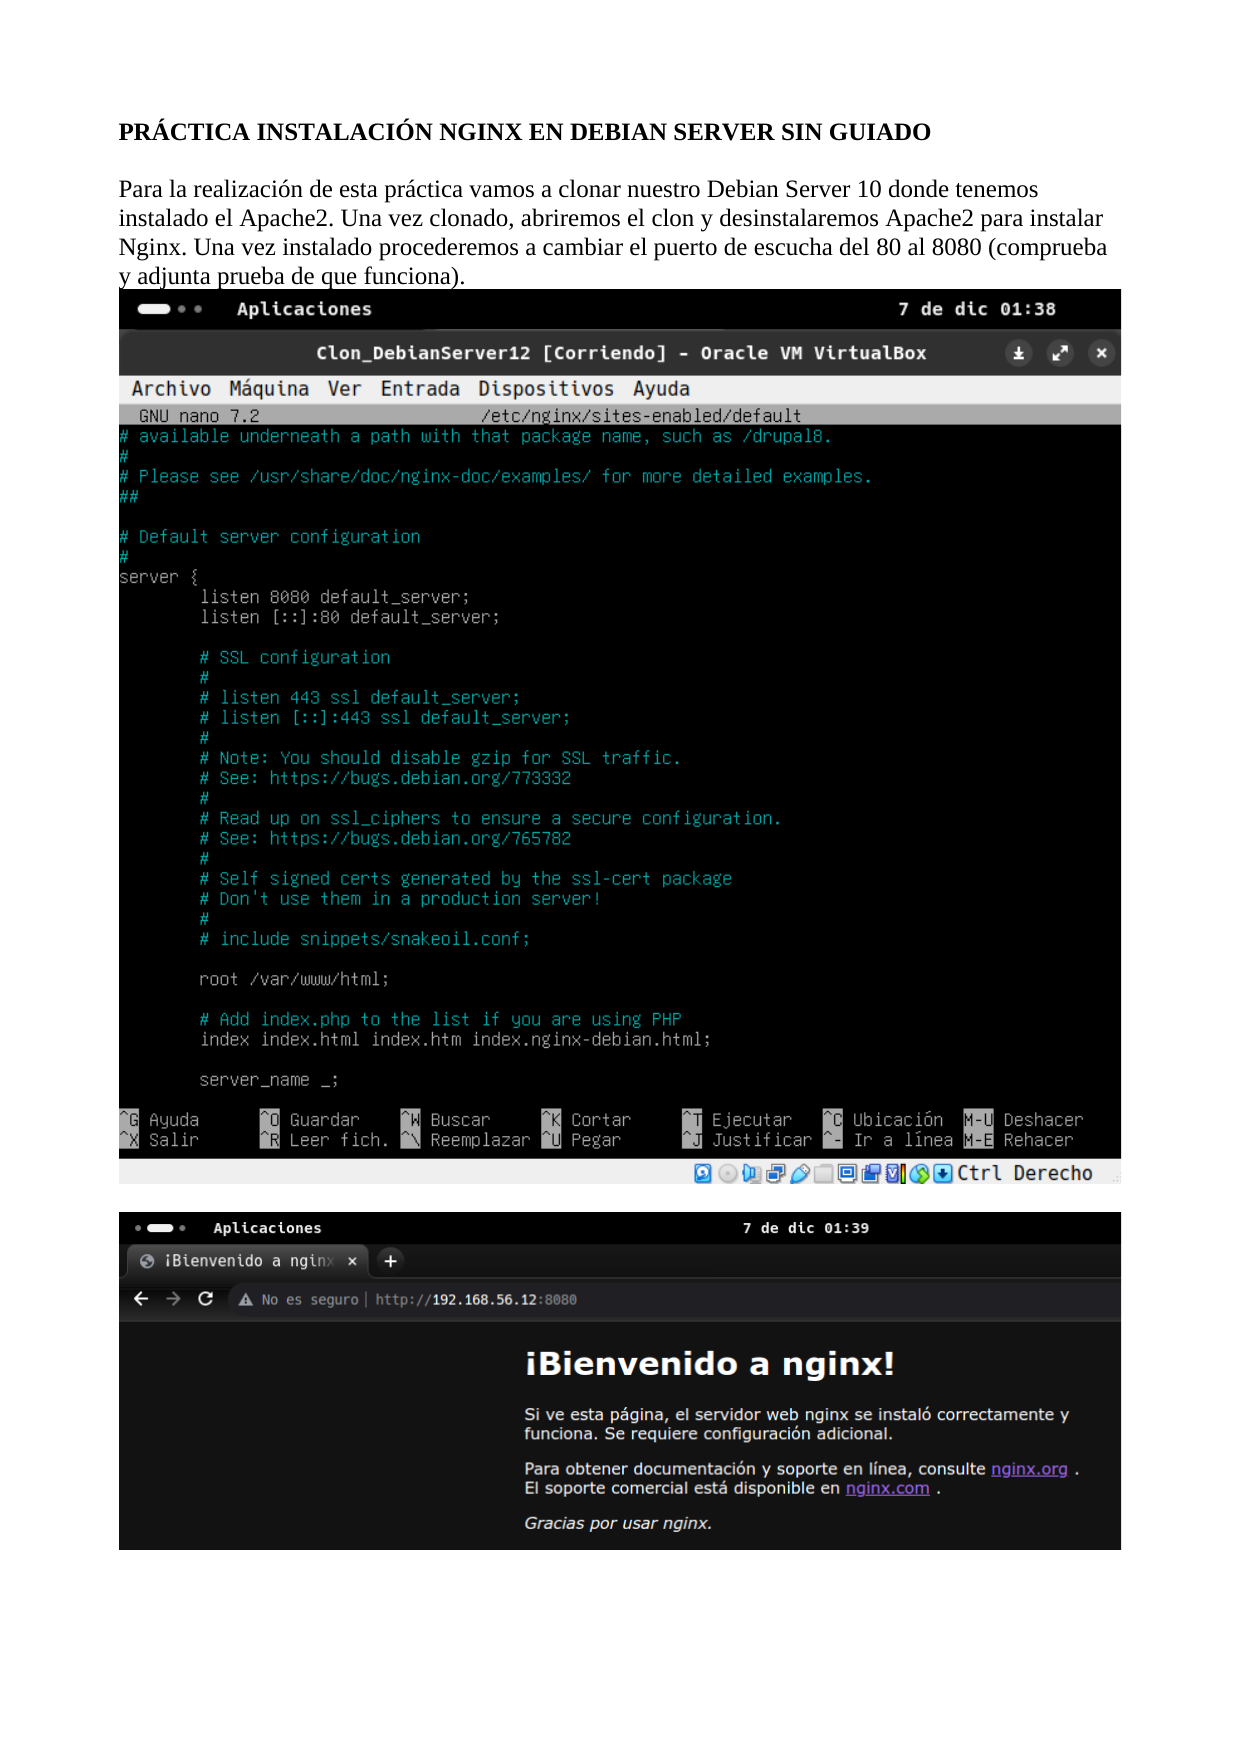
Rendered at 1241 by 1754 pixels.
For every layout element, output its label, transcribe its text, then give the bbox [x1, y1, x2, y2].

picture [119, 1212, 1122, 1550]
text Para la realización de esta práctica vamos a clonar nuestro Debian Server 10 donde tenemos instalado el Apache2. Una vez clonado, abriremos el clon y desinstalaremos Apache2 para instalar Nginx. Una vez instalado procederemos a cambiar el puerto de escucha del 80 al 8080 (comprueba y adjunta prueba de que funciona). [118, 174, 1120, 289]
text PRÁCTICA INSTALACIÓN NGINX EN DEBIAN SERVER SIN GUIADO [118, 117, 1134, 146]
picture [119, 289, 1122, 1184]
